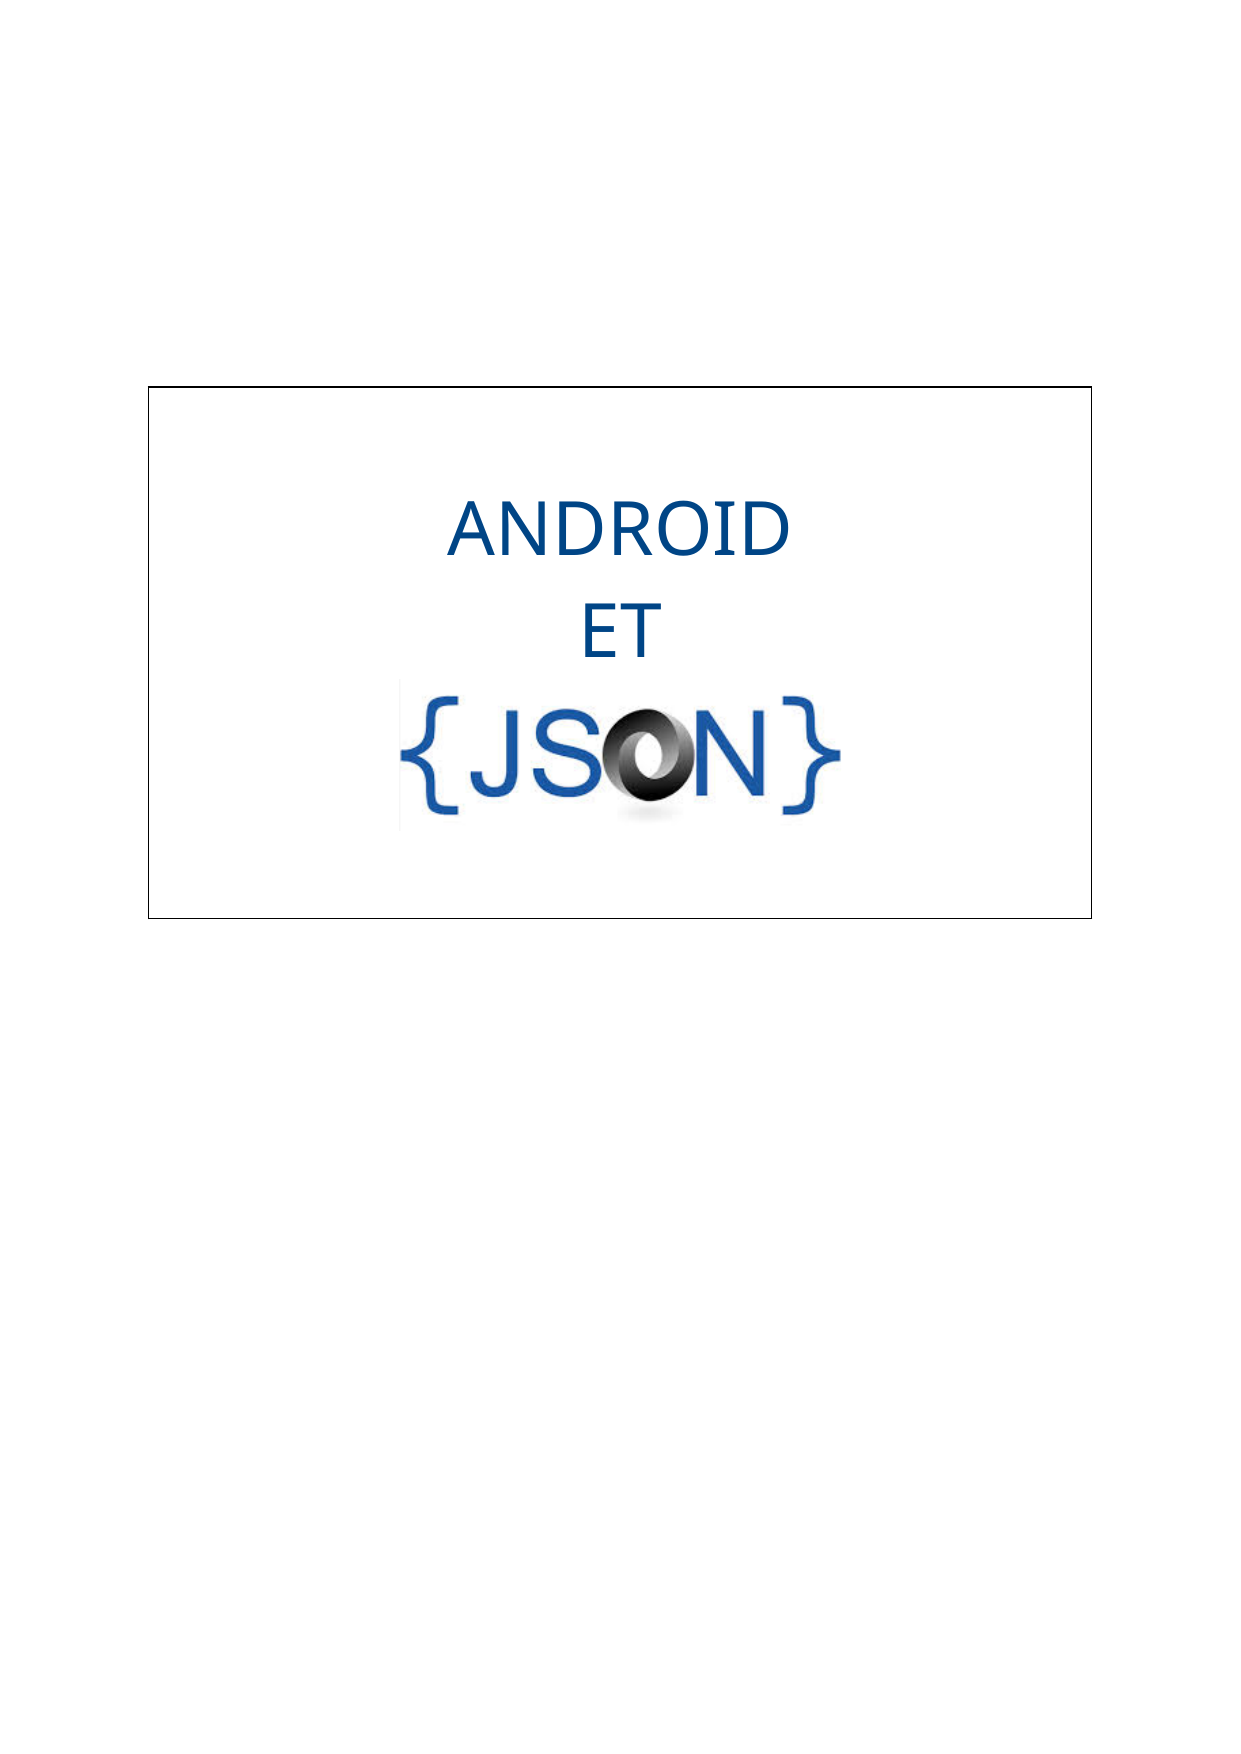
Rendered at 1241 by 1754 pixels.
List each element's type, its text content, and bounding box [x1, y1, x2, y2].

text ET [149, 574, 1091, 679]
picture [399, 679, 842, 831]
text ANDROID [149, 472, 1091, 574]
